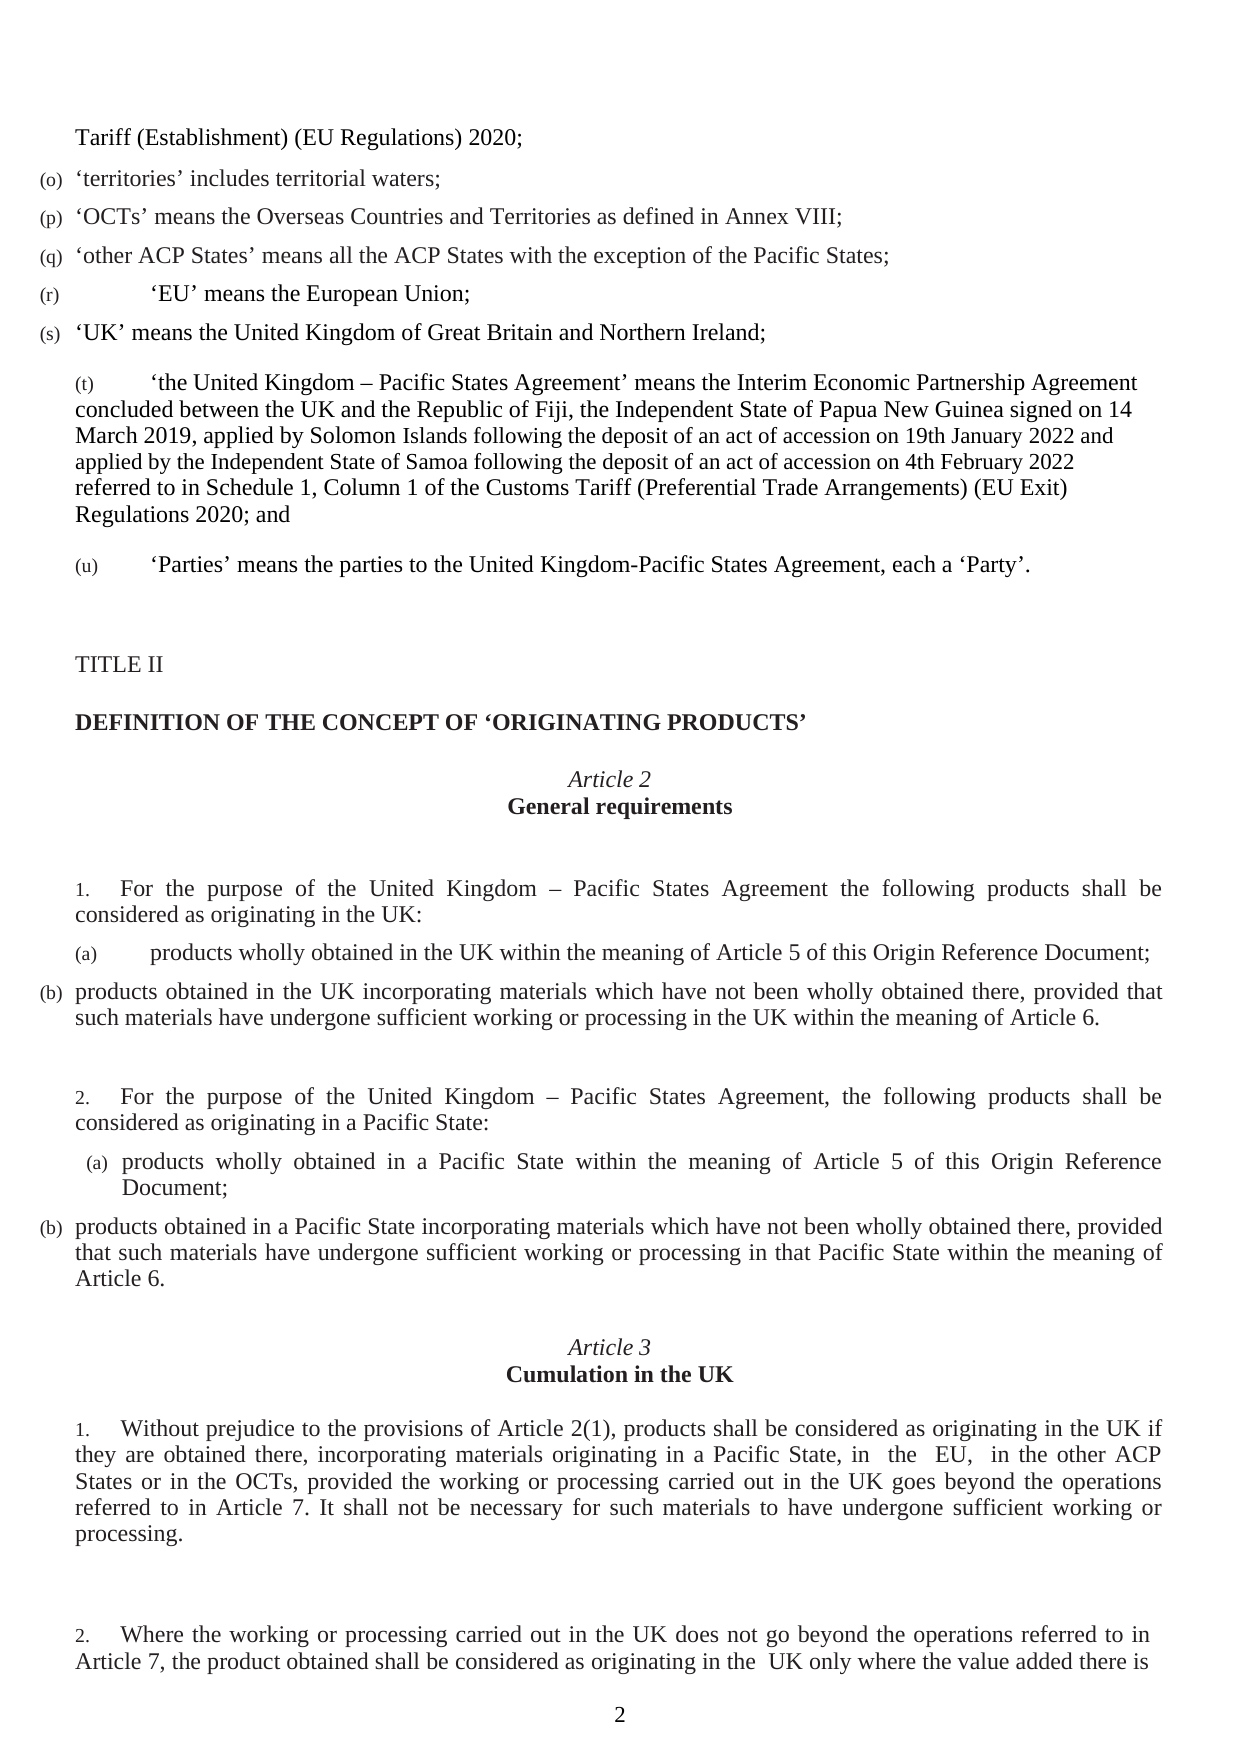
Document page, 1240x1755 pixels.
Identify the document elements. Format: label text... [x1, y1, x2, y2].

list ‘other ACP States’ means all the ACP States with the exception of the Pacific States; [39, 242, 1152, 268]
list products wholly obtained in the UK within the meaning of Article 5 of this Origin Reference Document; [75, 940, 1164, 966]
list ‘UK’ means the United Kingdom of Great Britain and Northern Ireland; [39, 320, 1152, 346]
list ‘OCTs’ means the Overseas Countries and Territories as defined in Annex VIII; [39, 204, 1152, 230]
list Where the working or processing carried out in the UK does not go beyond the operations referred to in Article 7, the product obtained shall be considered as originating in the UK only where the value added there is greater than the value of the materials used originating in any one of the other countries or territories referred to in paragraph 1. If this is not so, the product obtained shall be considered as originating in the country or territory which accounts for the highest value of originating materials used in the manufacture in the UK. [75, 1622, 1152, 1674]
list products obtained in the UK incorporating materials which have not been wholly obtained there, provided that such materials have undergone sufficient working or processing in the UK within the meaning of Article 6. [39, 979, 1164, 1031]
list ‘EU’ means the European Union; [39, 281, 1152, 307]
list ‘Parties’ means the parties to the United Kingdom-Pacific States Agreement, each a ‘Party’. [75, 551, 1147, 577]
list products obtained in a Pacific State incorporating materials which have not been wholly obtained there, provided that such materials have undergone sufficient working or processing in that Pacific State within the meaning of Article 6. [39, 1213, 1164, 1292]
list products wholly obtained in a Pacific State within the meaning of Article 5 of this Origin Reference Document; [86, 1148, 1164, 1201]
list Tariff (Establishment) (EU Regulations) 2020; [75, 125, 1152, 151]
list For the purpose of the United Kingdom – Pacific States Agreement, the following products shall be considered as originating in a Pacific State: [75, 1084, 1164, 1136]
text TITLE II [75, 652, 1147, 678]
list For the purpose of the United Kingdom – Pacific States Agreement the following products shall be considered as originating in the UK: [75, 875, 1164, 927]
text Article 3 [75, 1332, 1147, 1360]
text DEFINITION OF THE CONCEPT OF ‘ORIGINATING PRODUCTS’ [75, 708, 1164, 736]
list ‘territories’ includes territorial waters; [39, 164, 1164, 191]
list Without prejudice to the provisions of Article 2(1), products shall be considered as originating in the UK if they are obtained there, incorporating materials originating in a Pacific State, in the EU, in the other ACP States or in the OCTs, provided the working or processing carried out in the UK goes beyond the operations referred to in Article 7. It shall not be necessary for such materials to have undergone sufficient working or processing. [75, 1416, 1164, 1547]
list ‘the United Kingdom – Pacific States Agreement’ means the Interim Economic Partnership Agreement concluded between the UK and the Republic of Fiji, the Independent State of Papua New Guinea signed on 14 March 2019, applied by Solomon Islands following the deposit of an act of accession on 19th January 2022 and applied by the Independent State of Samoa following the deposit of an act of accession on 4th February 2022 referred to in Schedule 1, Column 1 of the Customs Tariff (Preferential Trade Arrangements) (EU Exit) Regulations 2020; and [75, 370, 1147, 527]
text Article 2 [75, 764, 1147, 792]
text General requirements [75, 792, 1164, 820]
text Cumulation in the UK [75, 1360, 1164, 1388]
